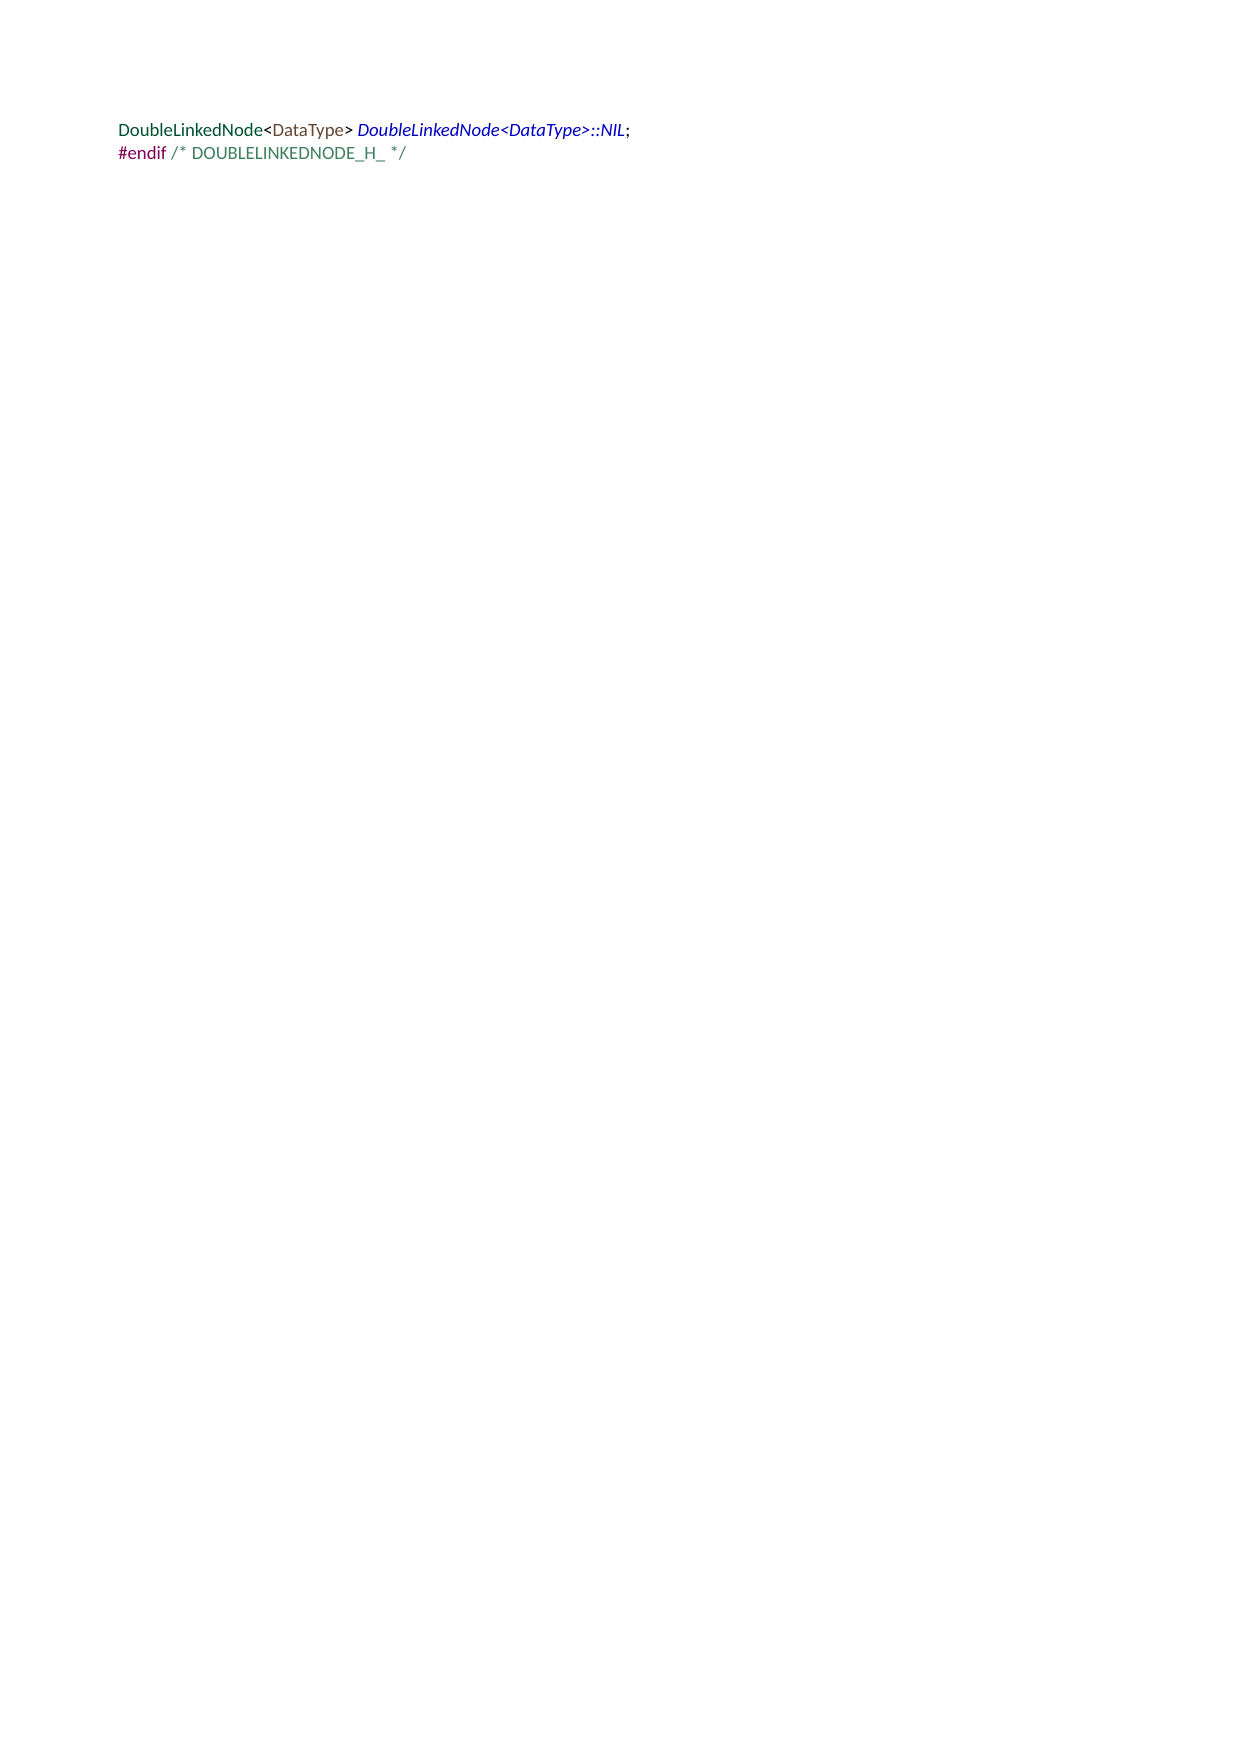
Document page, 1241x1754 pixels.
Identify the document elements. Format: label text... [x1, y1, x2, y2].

text #endif /* DOUBLELINKEDNODE_H_ */ [118, 141, 1122, 164]
text DoubleLinkedNode<DataType> DoubleLinkedNode<DataType>::NIL; [118, 118, 1122, 141]
